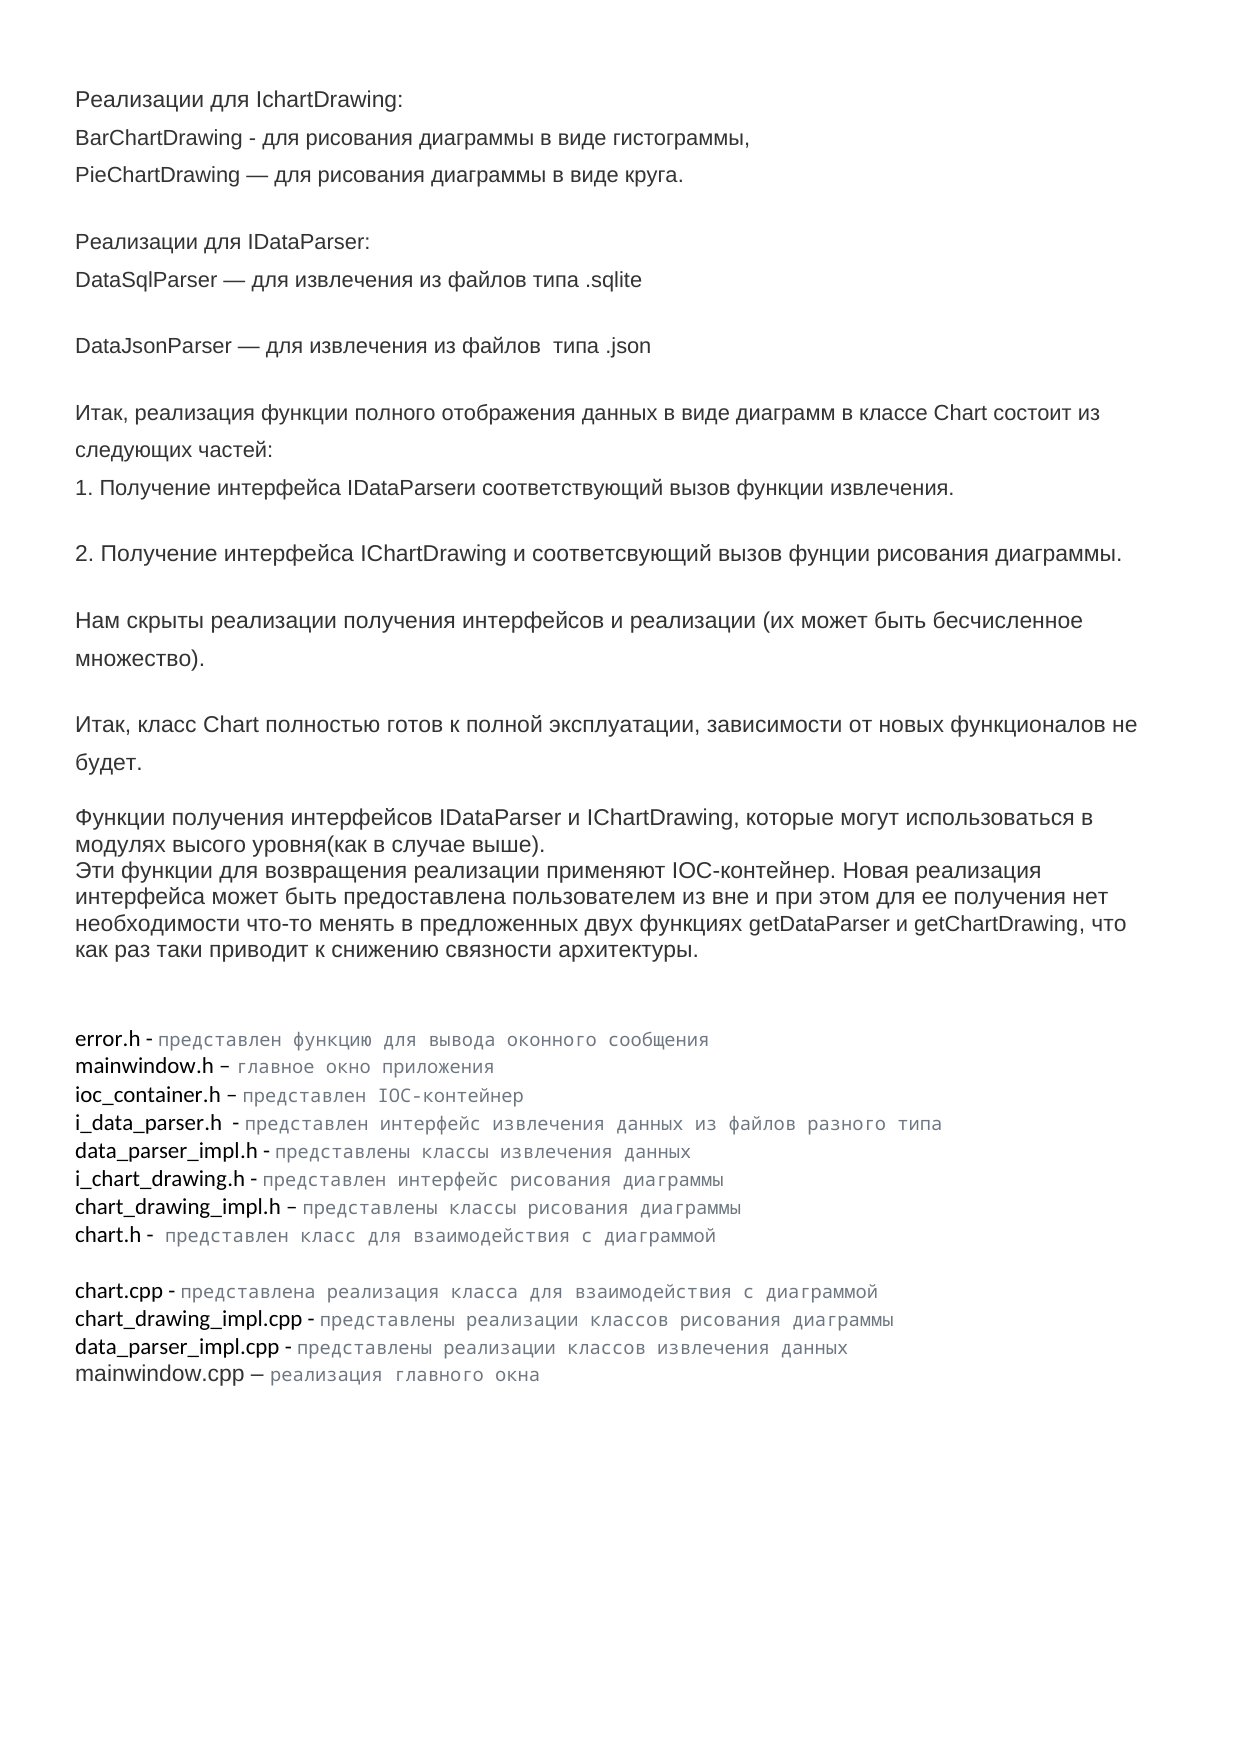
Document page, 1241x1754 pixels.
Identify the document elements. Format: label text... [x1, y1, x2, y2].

text data_parser_impl.cpp - представлены реализации классов извлечения данных [75, 1332, 1165, 1360]
text Итак, класс Chart полностью готов к полной эксплуатации, зависимости от новых функционалов не будет. [75, 700, 1165, 775]
text chart.cpp - представлена реализация класса для взаимодействия с диаграммой [75, 1276, 1165, 1304]
text Итак, реализация функции полного отображения данных в виде диаграмм в классе Chart состоит из следующих частей: 1. Получение интерфейса IDataParserи соответствующий вызов функции извлечения. [75, 387, 1165, 500]
text 2. Получение интерфейса IChartDrawing и соответсвующий вызов фунции рисования диаграммы. [75, 529, 1165, 567]
text chart_drawing_impl.cpp - представлены реализации классов рисования диаграммы [75, 1304, 1165, 1332]
text mainwindow.h – главное окно приложения [75, 1052, 1165, 1080]
text i_data_parser.h - представлен интерфейс извлечения данных из файлов разного типа [75, 1108, 1165, 1136]
text Реализации для IchartDrawing: BarChartDrawing - для рисования диаграммы в виде гистограммы, PieChartDrawing — для рисования диаграммы в виде круга. [75, 75, 1165, 187]
text chart_drawing_impl.h – представлены классы рисования диаграммы [75, 1192, 1165, 1220]
text ioc_container.h – представлен IOC-контейнер [75, 1080, 1165, 1108]
text mainwindow.cpp – реализация главного окна [75, 1360, 1165, 1387]
text error.h - представлен функцию для вывода оконного сообщения [75, 1024, 1165, 1052]
text Функции получения интерфейсов IDataParser и IChartDrawing, которые могут использоваться в модулях высого уровня(как в случае выше). Эти функции для возвращения реализации применяют IOC-контейнер. Новая реализация интерфейса может быть предоставлена пользователем из вне и при этом для ее получения нет необходимости что-то менять в предложенных двух функциях getDataParser и getChartDrawing, что как раз таки приводит к снижению связности архитектуры. [75, 804, 1165, 962]
text chart.h - представлен класс для взаимодействия с диаграммой [75, 1220, 1165, 1248]
text Нам скрыты реализации получения интерфейсов и реализации (их может быть бесчисленное множество). [75, 596, 1165, 671]
text Реализации для IDataParser: DataSqlParser — для извлечения из файлов типа .sqlite [75, 217, 1165, 292]
text DataJsonParser — для извлечения из файлов типа .json [75, 321, 1165, 358]
text i_chart_drawing.h - представлен интерфейс рисования диаграммы [75, 1164, 1165, 1192]
text data_parser_impl.h - представлены классы извлечения данных [75, 1136, 1165, 1164]
